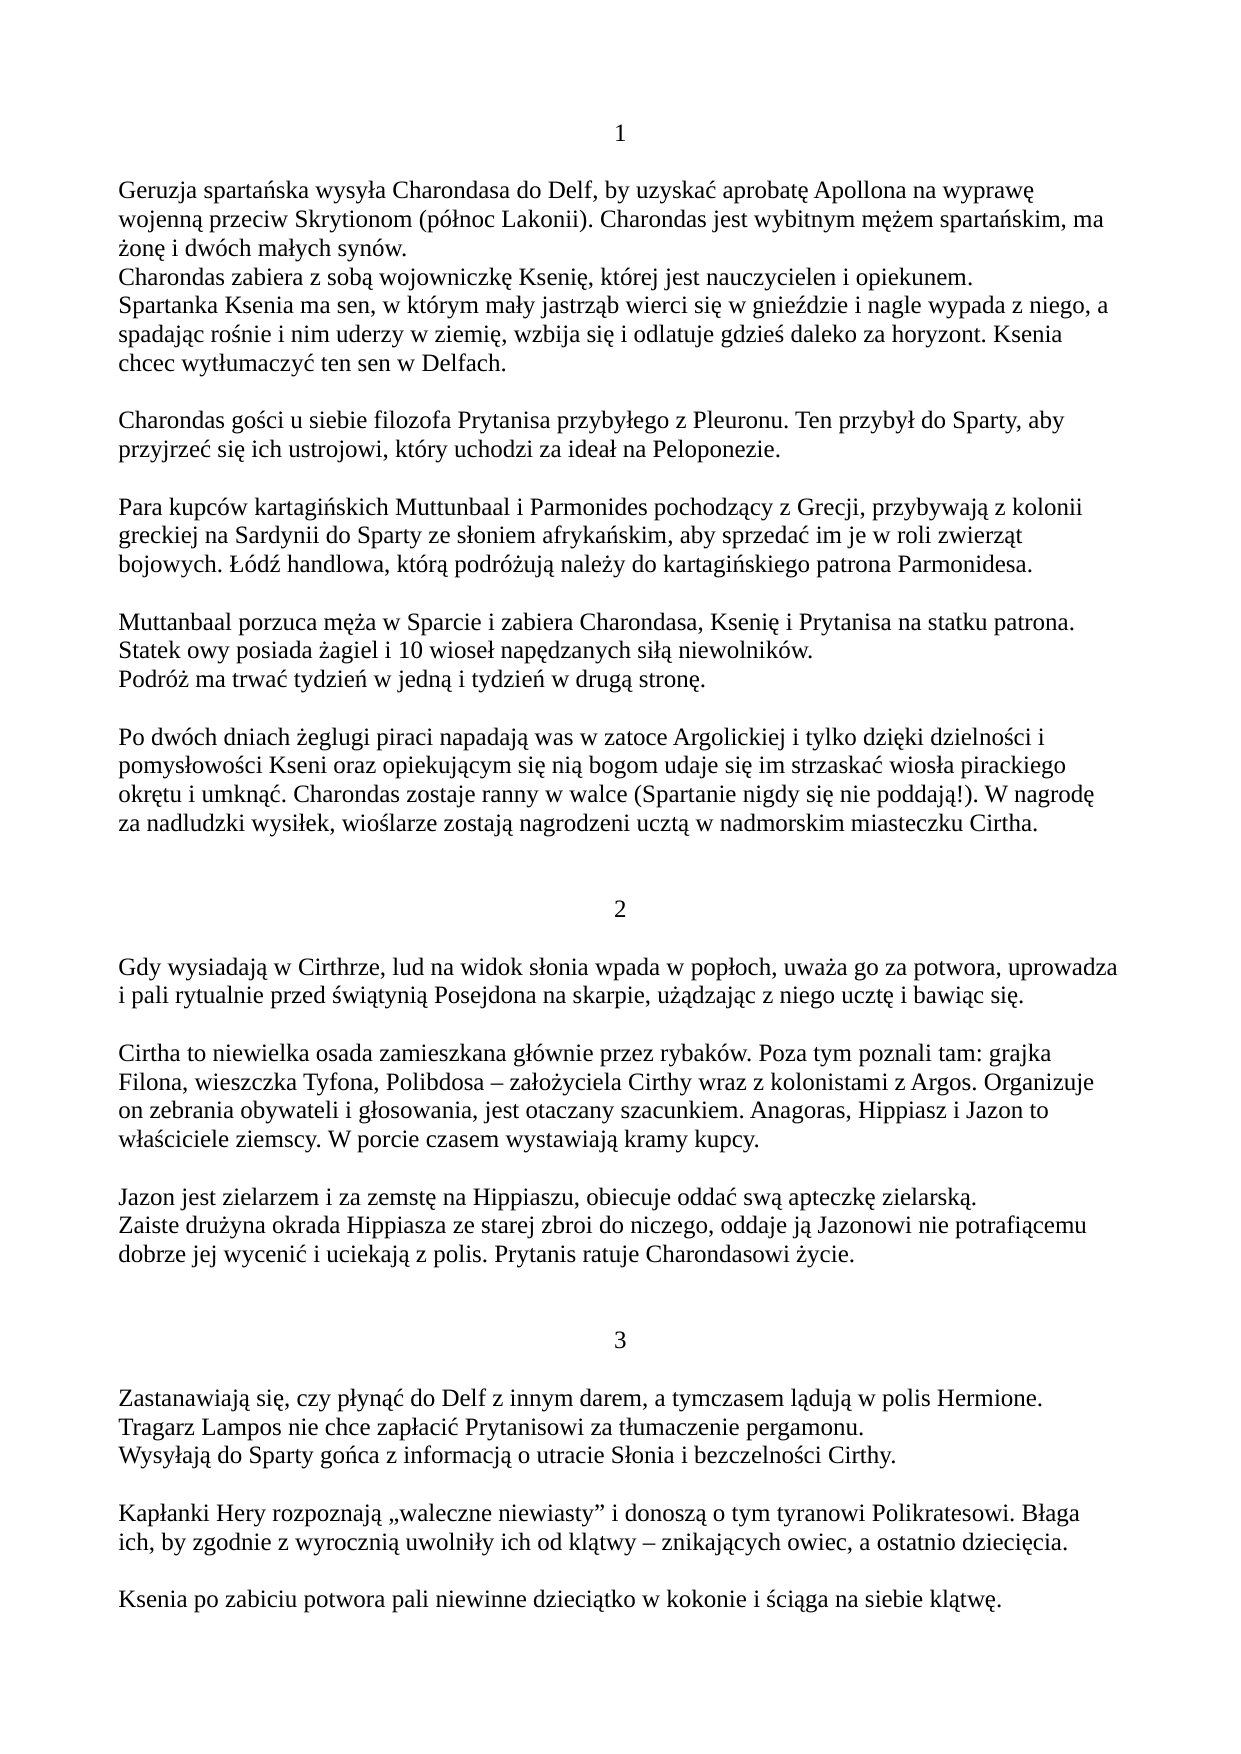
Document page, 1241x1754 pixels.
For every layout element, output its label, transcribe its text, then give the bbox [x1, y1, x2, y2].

text Cirtha to niewielka osada zamieszkana głównie przez rybaków. Poza tym poznali tam: grajka Filona, wieszczka Tyfona, Polibdosa – założyciela Cirthy wraz z kolonistami z Argos. Organizuje on zebrania obywateli i głosowania, jest otaczany szacunkiem. Anagoras, Hippiasz i Jazon to właściciele ziemscy. W porcie czasem wystawiają kramy kupcy. [118, 1038, 1122, 1153]
text Tragarz Lampos nie chce zapłacić Prytanisowi za tłumaczenie pergamonu. [118, 1412, 1122, 1441]
text 1 [118, 118, 1122, 147]
text Para kupców kartagińskich Muttunbaal i Parmonides pochodzący z Grecji, przybywają z kolonii greckiej na Sardynii do Sparty ze słoniem afrykańskim, aby sprzedać im je w roli zwierząt bojowych. Łódź handlowa, którą podróżują należy do kartagińskiego patrona Parmonidesa. [118, 492, 1122, 578]
text Podróż ma trwać tydzień w jedną i tydzień w drugą stronę. [118, 664, 1122, 693]
text 2 [118, 894, 1122, 923]
text Wysyłają do Sparty gońca z informacją o utracie Słonia i bezczelności Cirthy. [118, 1441, 1122, 1469]
text Gdy wysiadają w Cirthrze, lud na widok słonia wpada w popłoch, uważa go za potwora, uprowadza i pali rytualnie przed świątynią Posejdona na skarpie, użądzając z niego ucztę i bawiąc się. [118, 952, 1122, 1009]
text Spartanka Ksenia ma sen, w którym mały jastrząb wierci się w gnieździe i nagle wypada z niego, a spadając rośnie i nim uderzy w ziemię, wzbija się i odlatuje gdzieś daleko za horyzont. Ksenia chcec wytłumaczyć ten sen w Delfach. [118, 291, 1122, 377]
text Kapłanki Hery rozpoznają „waleczne niewiasty” i donoszą o tym tyranowi Polikratesowi. Błaga ich, by zgodnie z wyrocznią uwolniły ich od klątwy – znikających owiec, a ostatnio dziecięcia. [118, 1498, 1122, 1556]
text Zastanawiają się, czy płynąć do Delf z innym darem, a tymczasem lądują w polis Hermione. [118, 1383, 1122, 1412]
text Charondas gości u siebie filozofa Prytanisa przybyłego z Pleuronu. Ten przybył do Sparty, aby przyjrzeć się ich ustrojowi, który uchodzi za ideał na Peloponezie. [118, 406, 1122, 463]
text Muttanbaal porzuca męża w Sparcie i zabiera Charondasa, Ksenię i Prytanisa na statku patrona. Statek owy posiada żagiel i 10 wioseł napędzanych siłą niewolników. [118, 607, 1122, 664]
text Geruzja spartańska wysyła Charondasa do Delf, by uzyskać aprobatę Apollona na wyprawę wojenną przeciw Skrytionom (północ Lakonii). Charondas jest wybitnym mężem spartańskim, ma żonę i dwóch małych synów. [118, 176, 1122, 262]
text Charondas zabiera z sobą wojowniczkę Ksenię, której jest nauczycielen i opiekunem. [118, 262, 1122, 291]
text Zaiste drużyna okrada Hippiasza ze starej zbroi do niczego, oddaje ją Jazonowi nie potrafiącemu dobrze jej wycenić i uciekają z polis. Prytanis ratuje Charondasowi życie. [118, 1211, 1122, 1268]
text Ksenia po zabiciu potwora pali niewinne dzieciątko w kokonie i ściąga na siebie klątwę. [118, 1584, 1122, 1613]
text 3 [118, 1326, 1122, 1354]
text Jazon jest zielarzem i za zemstę na Hippiaszu, obiecuje oddać swą apteczkę zielarską. [118, 1182, 1122, 1211]
text Po dwóch dniach żeglugi piraci napadają was w zatoce Argolickiej i tylko dzięki dzielności i pomysłowości Kseni oraz opiekującym się nią bogom udaje się im strzaskać wiosła pirackiego okrętu i umknąć. Charondas zostaje ranny w walce (Spartanie nigdy się nie poddają!). W nagrodę za nadludzki wysiłek, wioślarze zostają nagrodzeni ucztą w nadmorskim miasteczku Cirtha. [118, 722, 1122, 837]
